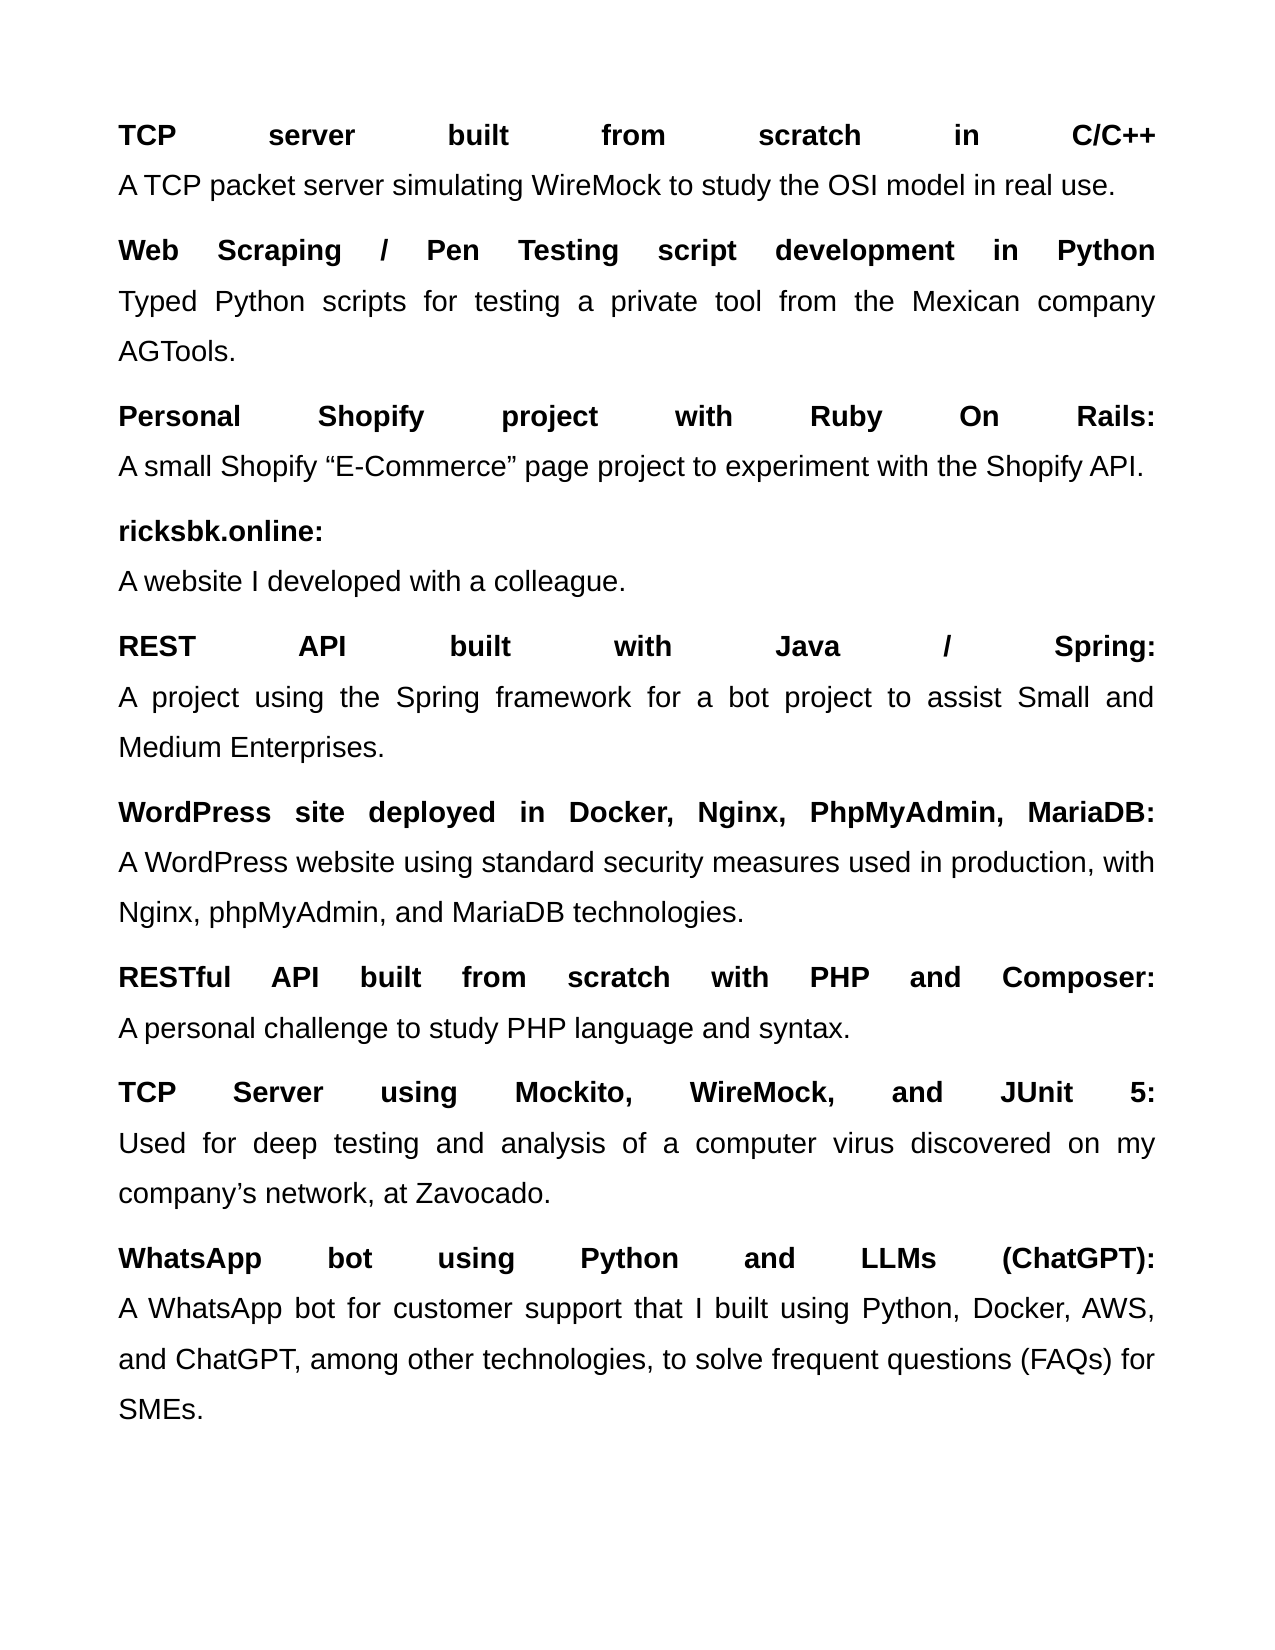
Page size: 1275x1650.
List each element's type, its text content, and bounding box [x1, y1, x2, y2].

text TCP server built from scratch in C/C++ A TCP packet server simulating WireMock to study the OSI model in real use. [118, 118, 1157, 202]
text WhatsApp bot using Python and LLMs (ChatGPT): A WhatsApp bot for customer support that I built using Python, Docker, AWS, and ChatGPT, among other technologies, to solve frequent questions (FAQs) for SMEs. [118, 1241, 1157, 1426]
text TCP Server using Mockito, WireMock, and JUnit 5: Used for deep testing and analysis of a computer virus discovered on my company’s network, at Zavocado. [118, 1076, 1157, 1210]
text RESTful API built from scratch with PHP and Composer: A personal challenge to study PHP language and syntax. [118, 960, 1157, 1044]
text Personal Shopify project with Ruby On Rails: A small Shopify “E-Commerce” page project to experiment with the Shopify API. [118, 399, 1157, 483]
text REST API built with Java / Spring: A project using the Spring framework for a bot project to assist Small and Medium Enterprises. [118, 629, 1157, 763]
text ricksbk.online: A website I developed with a colleague. [118, 514, 1157, 598]
text WordPress site deployed in Docker, Nginx, PhpMyAdmin, MariaDB: A WordPress website using standard security measures used in production, with Nginx, phpMyAdmin, and MariaDB technologies. [118, 795, 1157, 929]
text Web Scraping / Pen Testing script development in Python Typed Python scripts for testing a private tool from the Mexican company AGTools. [118, 233, 1157, 367]
